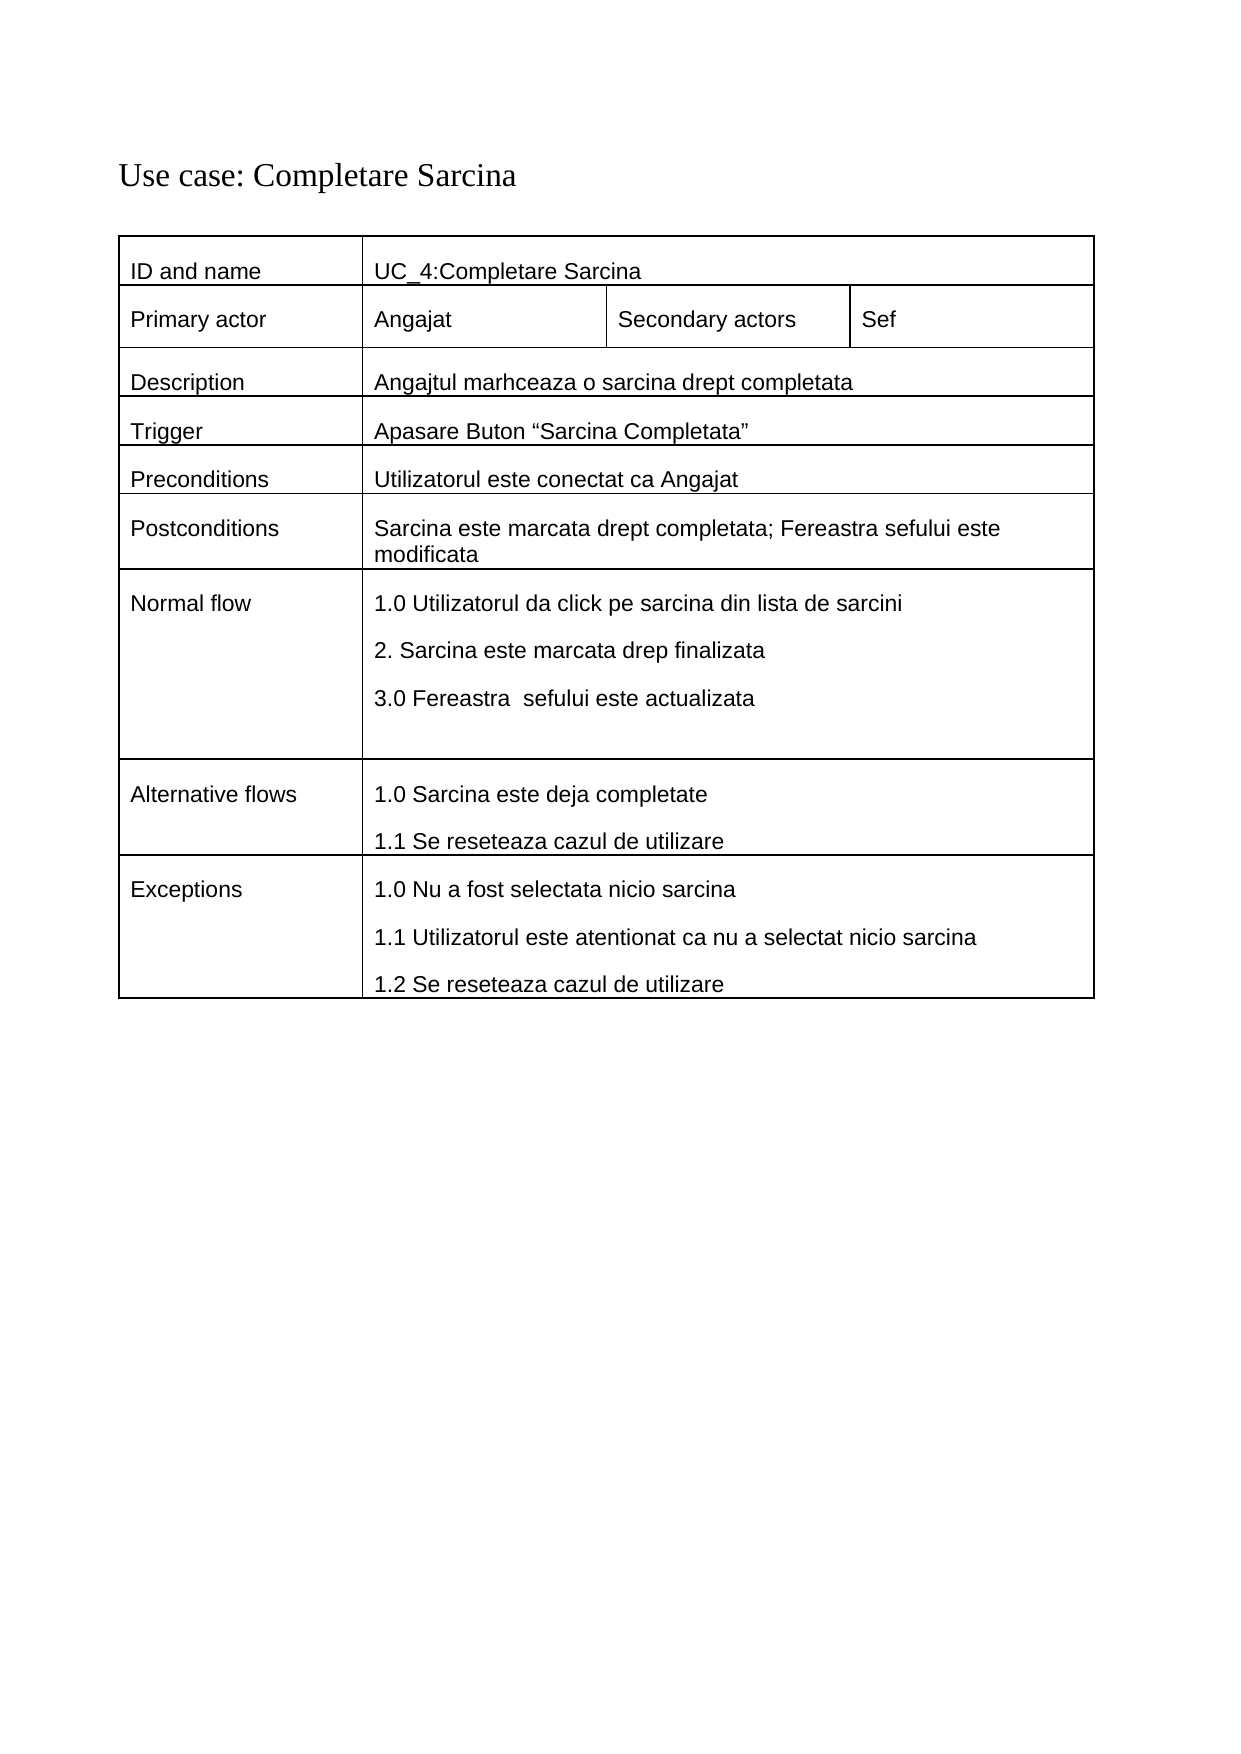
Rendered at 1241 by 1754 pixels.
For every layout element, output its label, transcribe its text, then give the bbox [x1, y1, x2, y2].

table_cell Sef [851, 286, 1093, 346]
table_cell Preconditions [120, 446, 362, 493]
table_cell Description [120, 348, 362, 395]
table_cell Angajtul marhceaza o sarcina drept completata [363, 348, 1093, 395]
table_cell Utilizatorul este conectat ca Angajat [363, 446, 1093, 493]
table_cell Secondary actors [607, 286, 849, 346]
table_cell Primary actor [120, 286, 362, 346]
table_header UC_4:Completare Sarcina [363, 237, 1093, 284]
table_cell Alternative flows [120, 760, 362, 854]
table_cell Normal flow [120, 570, 362, 758]
table_cell Postconditions [120, 494, 362, 568]
table_cell Apasare Buton “Sarcina Completata” [363, 397, 1093, 444]
table_cell 1.0 Utilizatorul da click pe sarcina din lista de sarcini 2. Sarcina este marcata drep finalizata 3.0 Fereastra sefului este actualizata [363, 570, 1093, 758]
table_cell Angajat [363, 286, 606, 346]
table_cell Trigger [120, 397, 362, 444]
table_header ID and name [120, 237, 362, 284]
table_cell 1.0 Nu a fost selectata nicio sarcina 1.1 Utilizatorul este atentionat ca nu a selectat nicio sarcina 1.2 Se reseteaza cazul de utilizare [363, 856, 1093, 997]
table_cell 1.0 Sarcina este deja completate 1.1 Se reseteaza cazul de utilizare [363, 760, 1093, 854]
table_cell Exceptions [120, 856, 362, 997]
subtitle Use case: Completare Sarcina [118, 156, 1122, 194]
table_cell Sarcina este marcata drept completata; Fereastra sefului este modificata [363, 494, 1093, 568]
